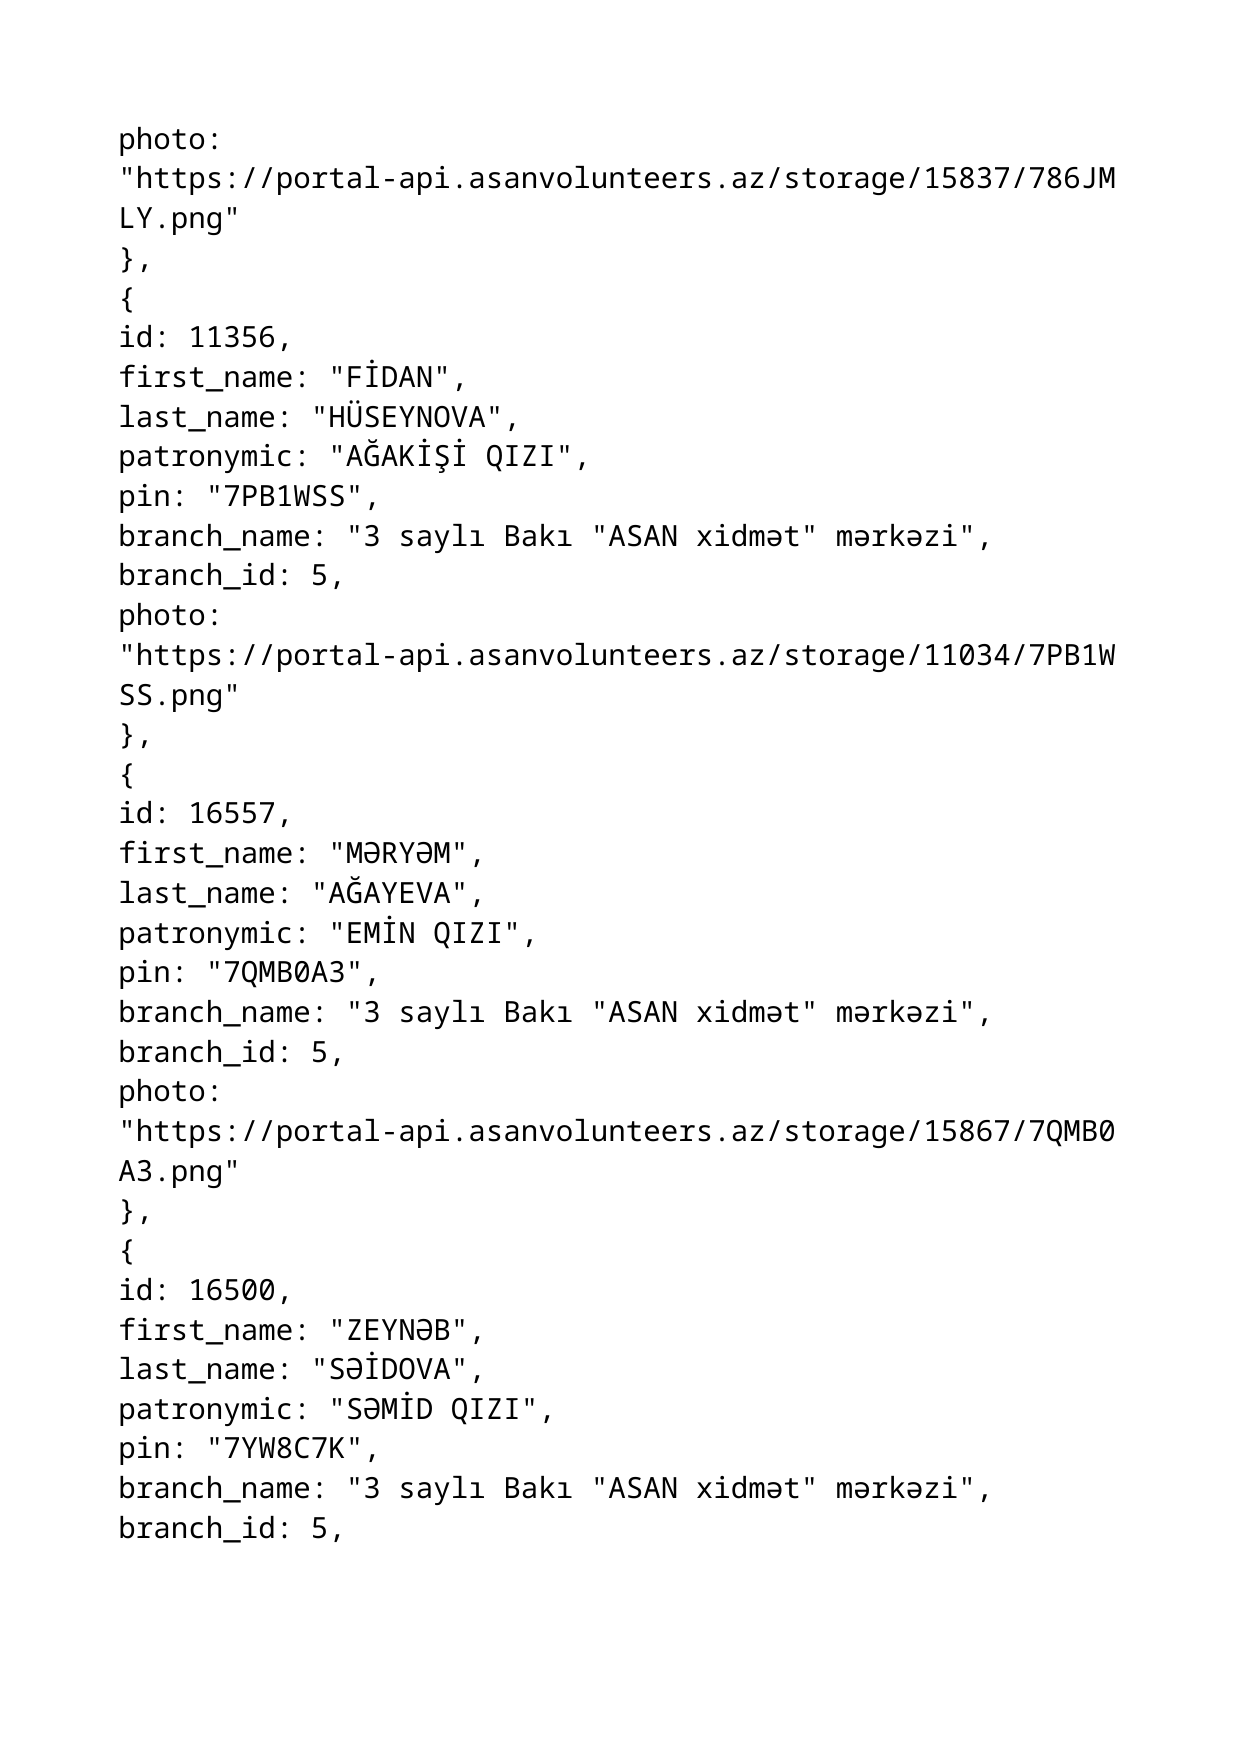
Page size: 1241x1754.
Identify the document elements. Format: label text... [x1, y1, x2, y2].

text pin: "7QMB0A3", [118, 952, 1122, 991]
text pin: "7PB1WSS", [118, 475, 1122, 515]
text id: 16500, [118, 1269, 1122, 1309]
text last_name: "HÜSEYNOVA", [118, 396, 1122, 436]
text photo: "https://portal-api.asanvolunteers.az/storage/15837/786JMLY.png" [118, 118, 1122, 237]
text branch_id: 5, [118, 555, 1122, 594]
text id: 16557, [118, 793, 1122, 832]
text { [118, 1229, 1122, 1269]
text }, [118, 1190, 1122, 1229]
text }, [118, 237, 1122, 277]
text { [118, 277, 1122, 317]
text last_name: "AĞAYEVA", [118, 872, 1122, 912]
text last_name: "SƏİDOVA", [118, 1348, 1122, 1388]
text id: 11356, [118, 317, 1122, 356]
text first_name: "FİDAN", [118, 356, 1122, 396]
text first_name: "MƏRYƏM", [118, 832, 1122, 872]
text photo: "https://portal-api.asanvolunteers.az/storage/11034/7PB1WSS.png" [118, 594, 1122, 713]
text first_name: "ZEYNƏB", [118, 1309, 1122, 1348]
text branch_id: 5, [118, 1507, 1122, 1547]
text photo: "https://portal-api.asanvolunteers.az/storage/15867/7QMB0A3.png" [118, 1071, 1122, 1190]
text }, [118, 713, 1122, 753]
text branch_name: "3 saylı Bakı "ASAN xidmət" mərkəzi", [118, 1467, 1122, 1507]
text branch_id: 5, [118, 1031, 1122, 1071]
text patronymic: "SƏMİD QIZI", [118, 1388, 1122, 1428]
text branch_name: "3 saylı Bakı "ASAN xidmət" mərkəzi", [118, 515, 1122, 555]
text branch_name: "3 saylı Bakı "ASAN xidmət" mərkəzi", [118, 991, 1122, 1031]
text patronymic: "AĞAKİŞİ QIZI", [118, 436, 1122, 475]
text pin: "7YW8C7K", [118, 1428, 1122, 1467]
text patronymic: "EMİN QIZI", [118, 912, 1122, 952]
text { [118, 753, 1122, 793]
